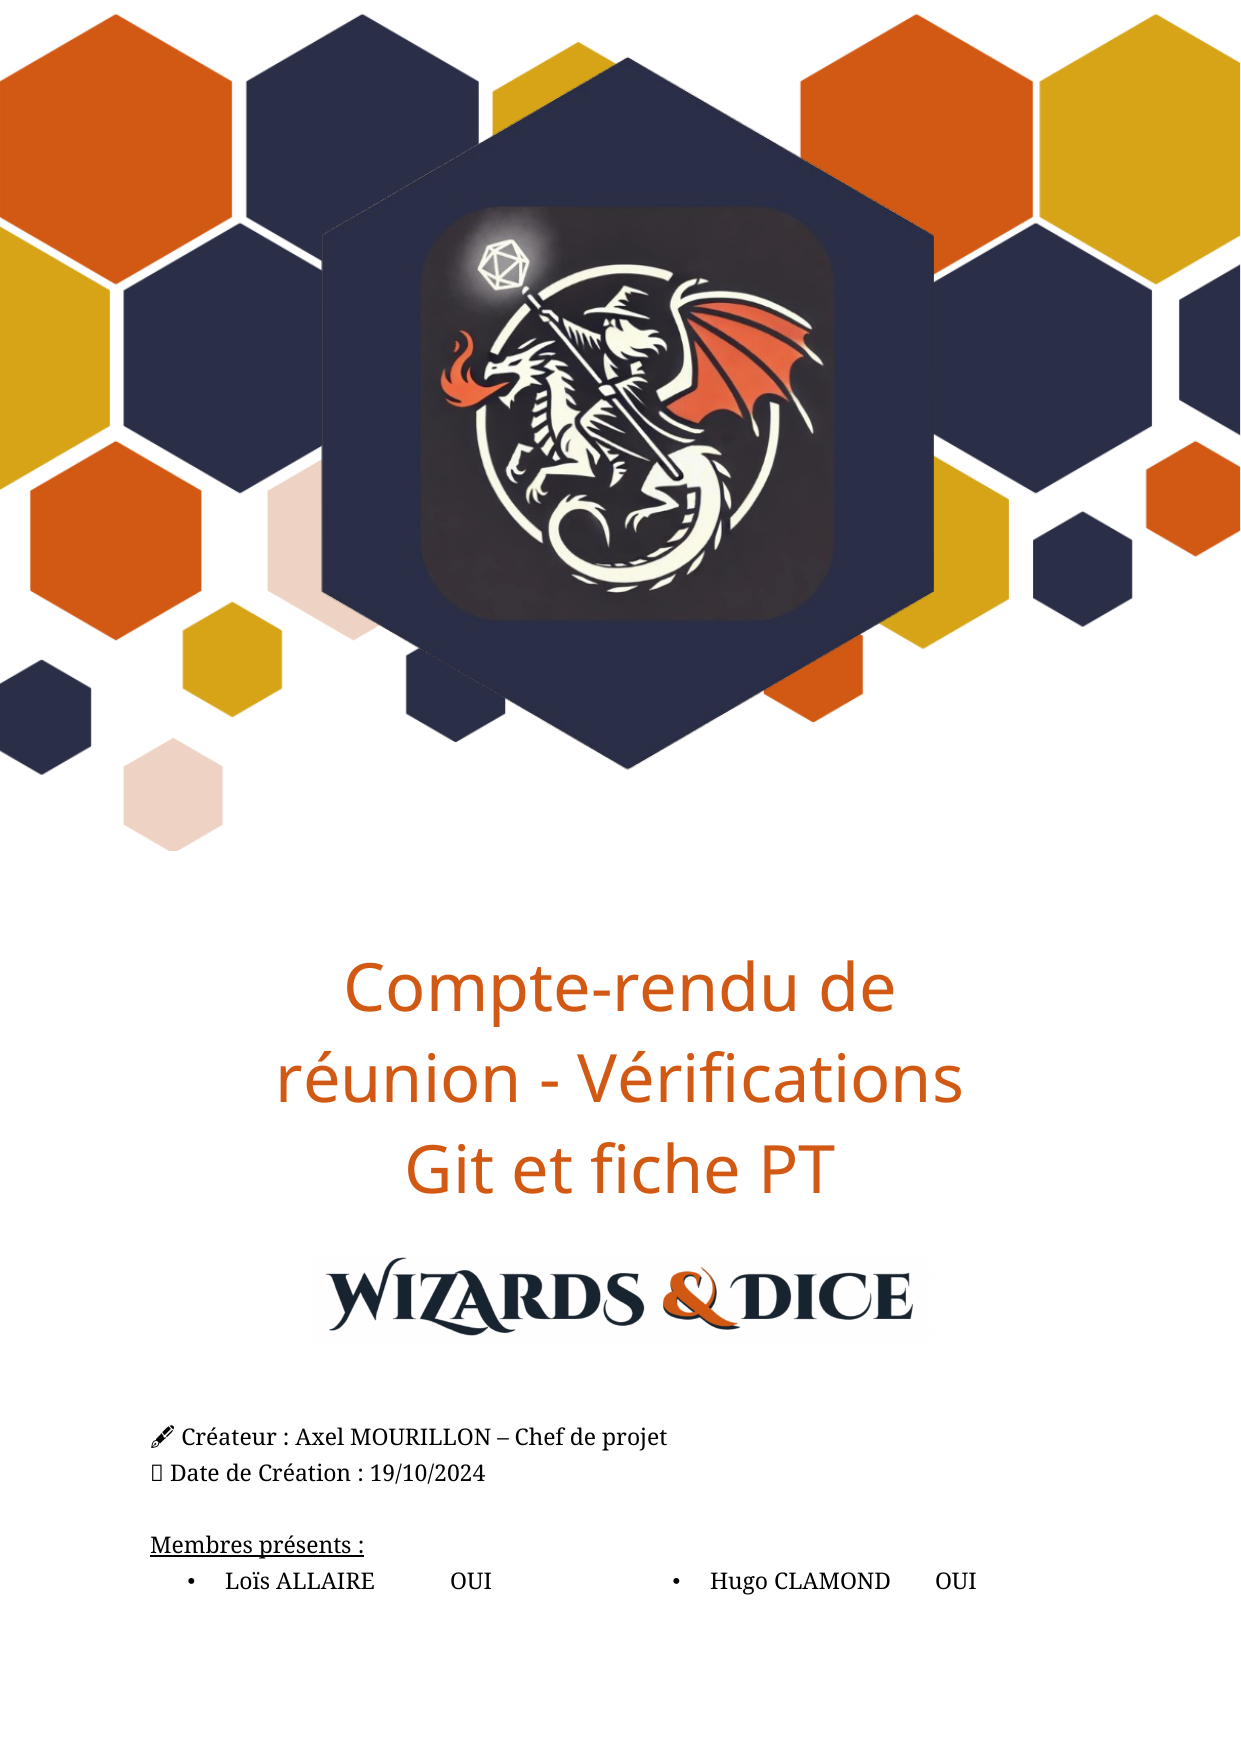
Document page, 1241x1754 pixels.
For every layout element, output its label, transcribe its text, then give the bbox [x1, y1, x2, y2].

text 📅 Date de Création : 19/10/2024 [150, 1457, 1090, 1488]
text 🖋️ Créateur : Axel MOURILLON – Chef de projet [150, 1421, 1090, 1452]
picture [307, 1255, 934, 1345]
title Compte-rendu de réunion - Vérifications Git et fiche PT [150, 941, 1090, 1213]
list Loïs ALLAIRE OUI [187, 1564, 605, 1596]
list Hugo CLAMOND OUI [672, 1564, 1090, 1596]
picture [0, 0, 1241, 851]
text Membres présents : [150, 1529, 1090, 1560]
